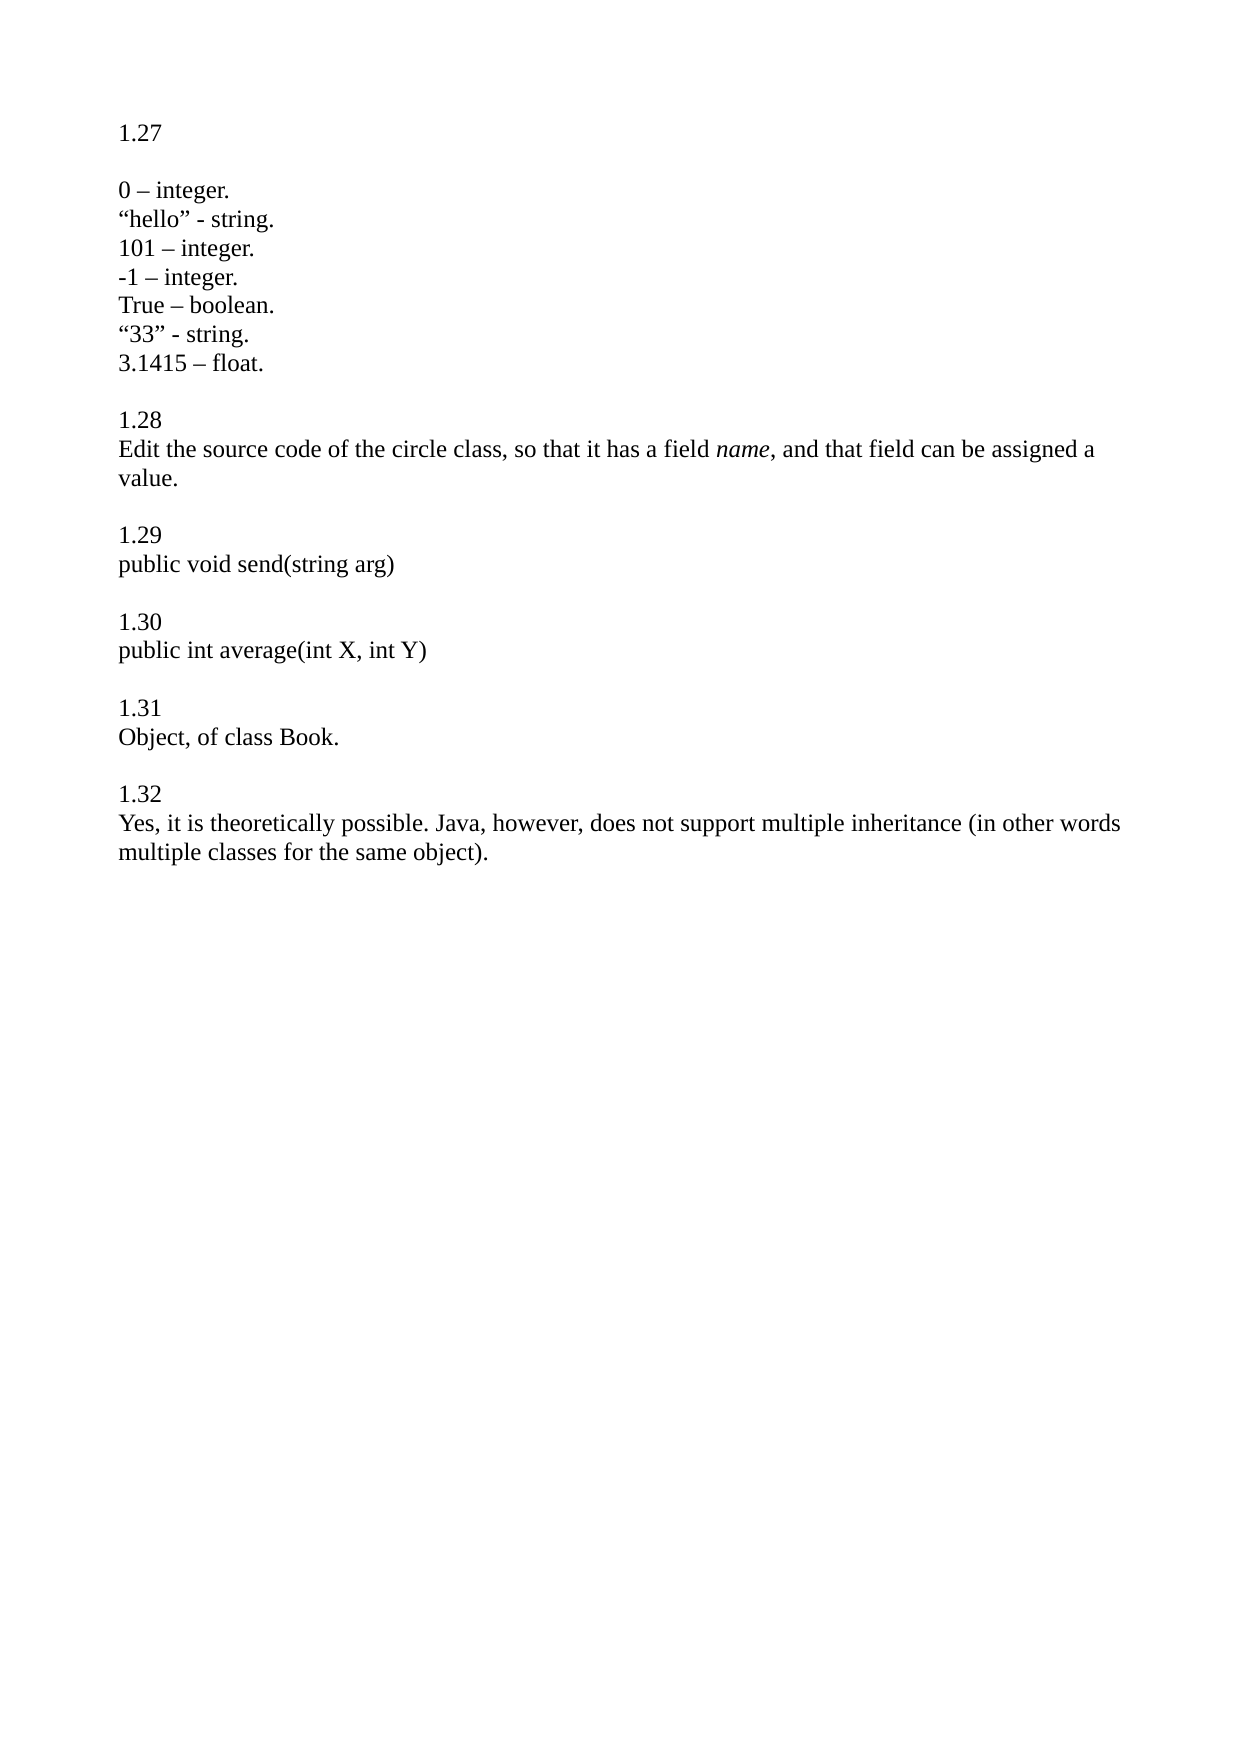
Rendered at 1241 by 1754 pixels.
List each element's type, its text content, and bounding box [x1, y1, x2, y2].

text 1.29 [118, 521, 1122, 549]
text -1 – integer. [118, 262, 1122, 291]
text Edit the source code of the circle class, so that it has a field name, and that field can be assigned a value. [118, 434, 1122, 492]
text “33” - string. [118, 319, 1122, 348]
text 1.32 [118, 779, 1122, 808]
text Yes, it is theoretically possible. Java, however, does not support multiple inheritance (in other words multiple classes for the same object). [118, 808, 1122, 866]
text 1.30 [118, 607, 1122, 636]
text “hello” - string. [118, 204, 1122, 233]
text Object, of class Book. [118, 722, 1122, 751]
text public void send(string arg) [118, 549, 1122, 578]
text 1.31 [118, 693, 1122, 722]
text 3.1415 – float. [118, 348, 1122, 377]
text 0 – integer. [118, 176, 1122, 204]
text 1.28 [118, 406, 1122, 434]
text True – boolean. [118, 291, 1122, 319]
text public int average(int X, int Y) [118, 636, 1122, 664]
text 101 – integer. [118, 233, 1122, 262]
text 1.27 [118, 118, 1122, 147]
